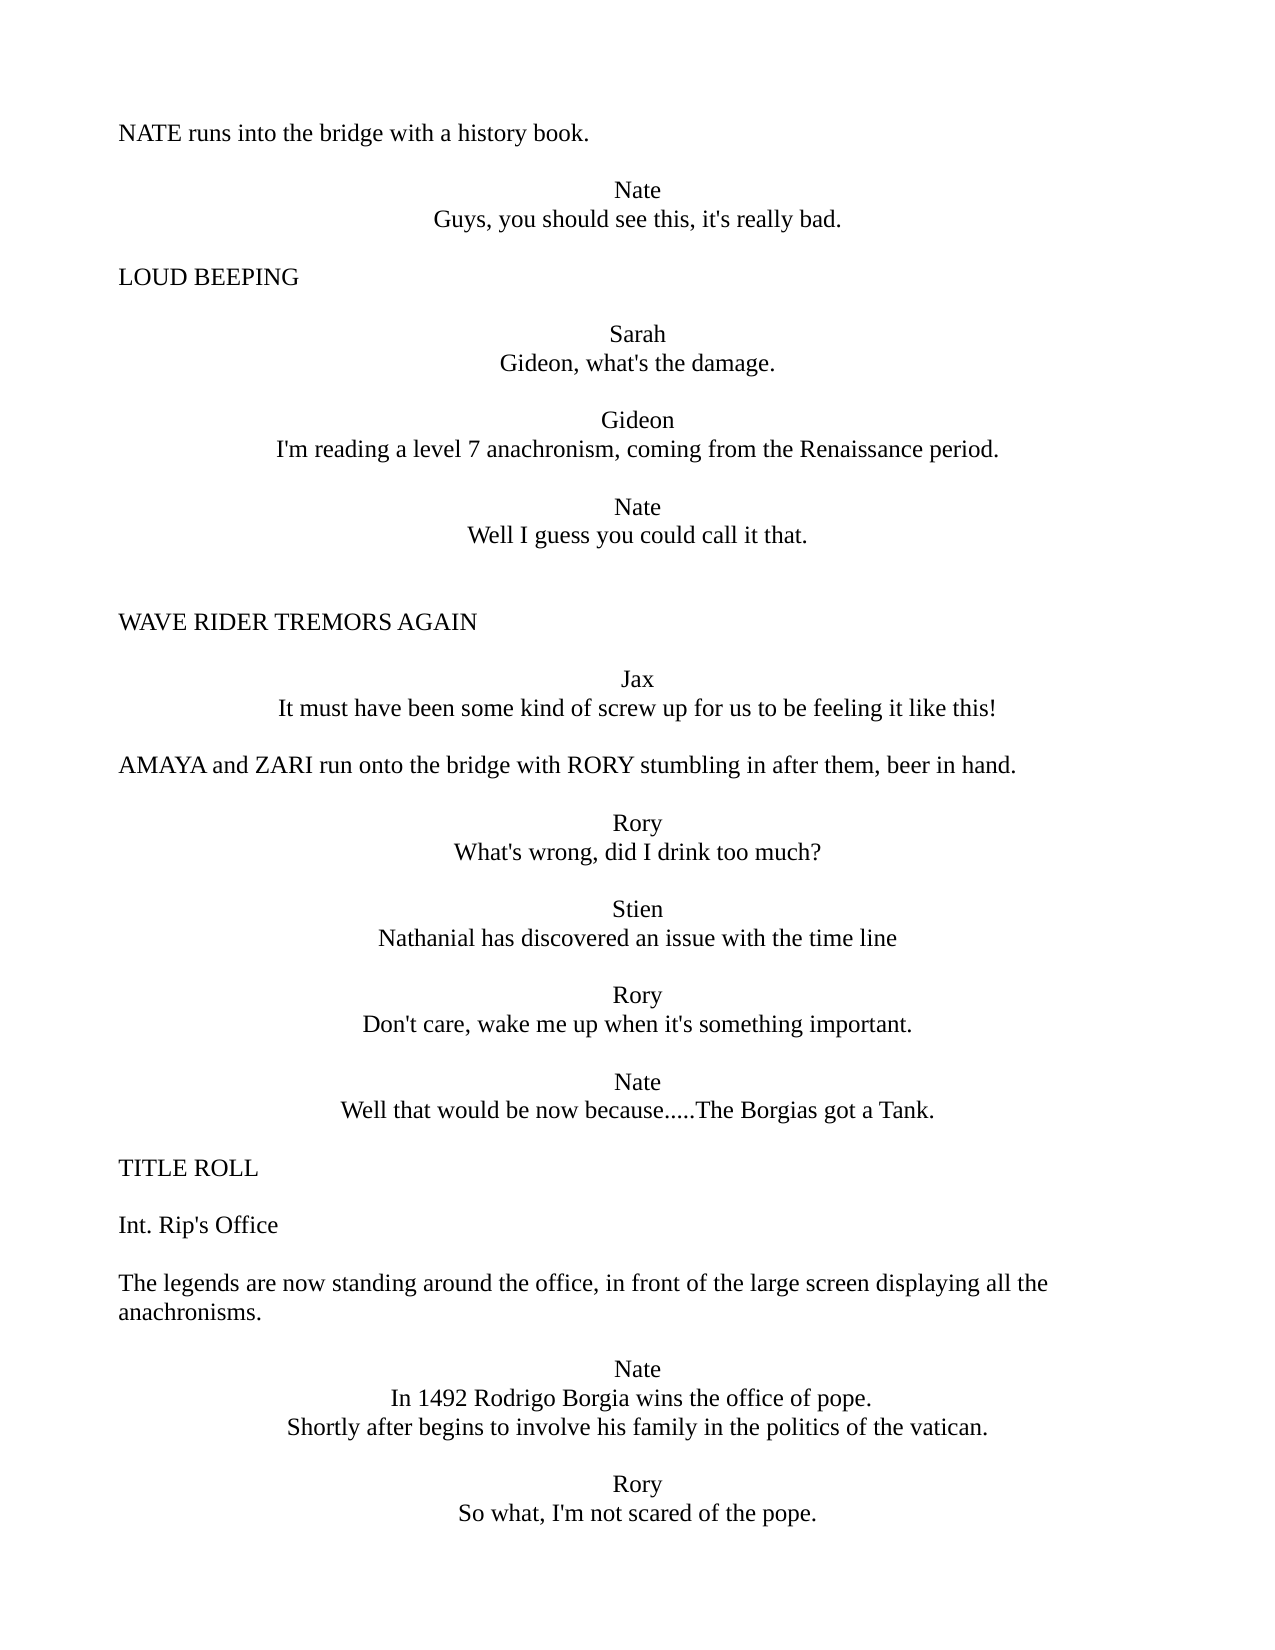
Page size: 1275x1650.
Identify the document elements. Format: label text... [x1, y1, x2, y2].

text Nate [118, 1067, 1157, 1096]
text So what, I'm not scared of the pope. [118, 1498, 1157, 1527]
text Sarah [118, 319, 1157, 348]
text Shortly after begins to involve his family in the politics of the vatican. [118, 1412, 1157, 1441]
text Rory [118, 808, 1157, 837]
text Don't care, wake me up when it's something important. [118, 1009, 1157, 1038]
text Guys, you should see this, it's really bad. [118, 204, 1157, 233]
text What's wrong, did I drink too much? [118, 837, 1157, 866]
text AMAYA and ZARI run onto the bridge with RORY stumbling in after them, beer in hand. [118, 751, 1157, 779]
text Nathanial has discovered an issue with the time line [118, 923, 1157, 952]
text Gideon [118, 406, 1157, 434]
text In 1492 Rodrigo Borgia wins the office of pope. [118, 1383, 1157, 1412]
text LOUD BEEPING [118, 262, 1157, 291]
text Rory [118, 981, 1157, 1009]
text NATE runs into the bridge with a history book. [118, 118, 1157, 147]
text Nate [118, 1354, 1157, 1383]
text Rory [118, 1469, 1157, 1498]
text WAVE RIDER TREMORS AGAIN [118, 607, 1157, 636]
text Stien [118, 894, 1157, 923]
text Nate [118, 176, 1157, 204]
text Gideon, what's the damage. [118, 348, 1157, 377]
text I'm reading a level 7 anachronism, coming from the Renaissance period. [118, 434, 1157, 463]
text Nate [118, 492, 1157, 521]
text Well that would be now because.....The Borgias got a Tank. [118, 1096, 1157, 1124]
text Int. Rip's Office [118, 1211, 1157, 1239]
text Well I guess you could call it that. [118, 521, 1157, 549]
text It must have been some kind of screw up for us to be feeling it like this! [118, 693, 1157, 722]
text Jax [118, 664, 1157, 693]
text The legends are now standing around the office, in front of the large screen displaying all the anachronisms. [118, 1268, 1157, 1326]
text TITLE ROLL [118, 1153, 1157, 1182]
